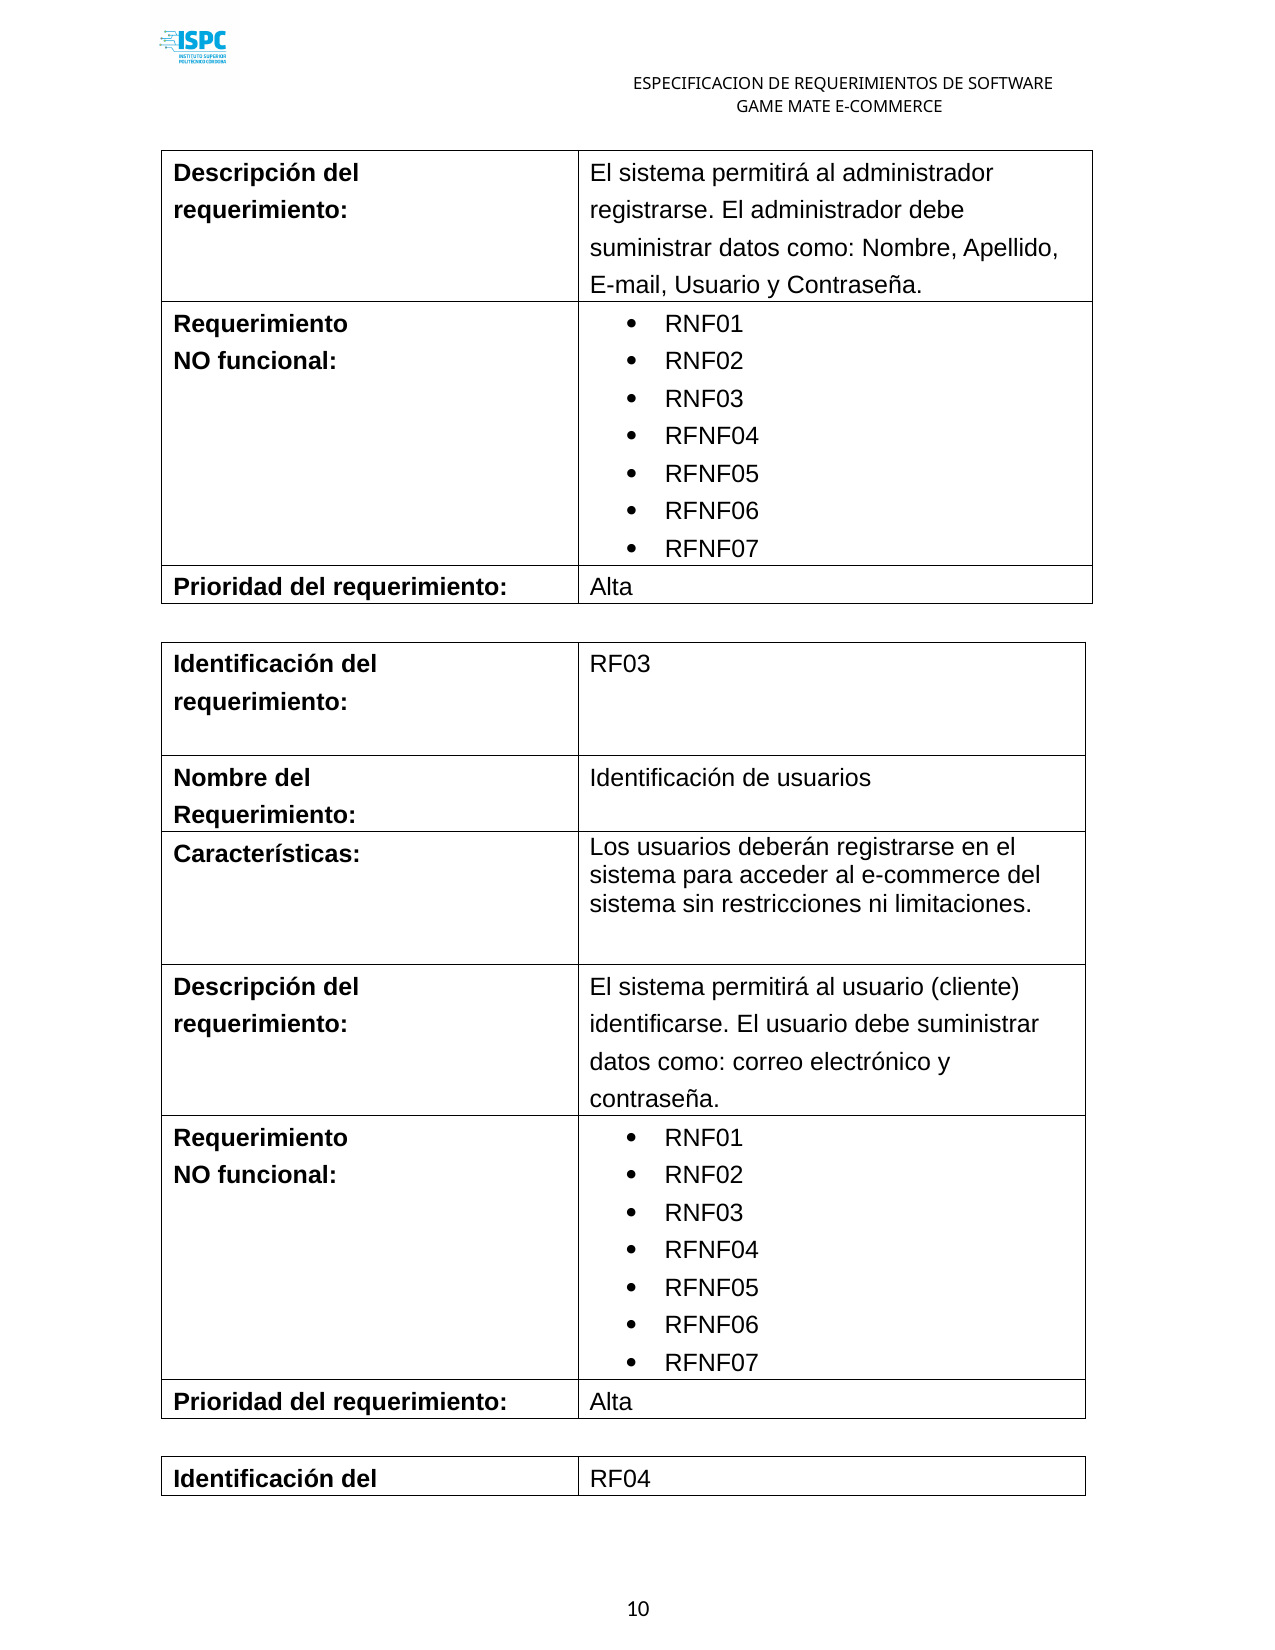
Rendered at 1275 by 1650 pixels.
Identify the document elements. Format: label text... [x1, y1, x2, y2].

table_header RF04 [579, 1457, 1085, 1494]
table_cell Requerimiento NO funcional: [162, 302, 578, 564]
table_cell RNF01 RNF02 RNF03 RFNF04 RFNF05 RFNF06 RFNF07 [579, 1116, 1085, 1379]
table_cell Descripción del requerimiento: [162, 965, 578, 1115]
table_cell El sistema permitirá al administrador registrarse. El administrador debe suministrar datos como: Nombre, Apellido, E-mail, Usuario y Contraseña. [579, 151, 1092, 301]
table_header RF03 [579, 643, 1085, 755]
table_cell Prioridad del requerimiento: [162, 566, 578, 603]
table_header Identificación del requerimiento: [162, 643, 578, 755]
picture [150, 0, 240, 90]
table_cell Nombre del Requerimiento: [162, 756, 578, 831]
table_cell Alta [579, 1380, 1085, 1417]
table_cell RNF01 RNF02 RNF03 RFNF04 RFNF05 RFNF06 RFNF07 [579, 302, 1092, 564]
table_cell Características: [162, 832, 578, 964]
table_cell Descripción del requerimiento: [162, 151, 578, 301]
table_cell El sistema permitirá al usuario (cliente) identificarse. El usuario debe suministrar datos como: correo electrónico y contraseña. [579, 965, 1085, 1115]
table_cell Los usuarios deberán registrarse en el sistema para acceder al e-commerce del sistema sin restricciones ni limitaciones. [579, 832, 1085, 964]
table_header Identificación del [162, 1457, 578, 1494]
table_cell Prioridad del requerimiento: [162, 1380, 578, 1417]
table_cell Alta [579, 566, 1092, 603]
table_cell Requerimiento NO funcional: [162, 1116, 578, 1379]
table_cell Identificación de usuarios [579, 756, 1085, 831]
